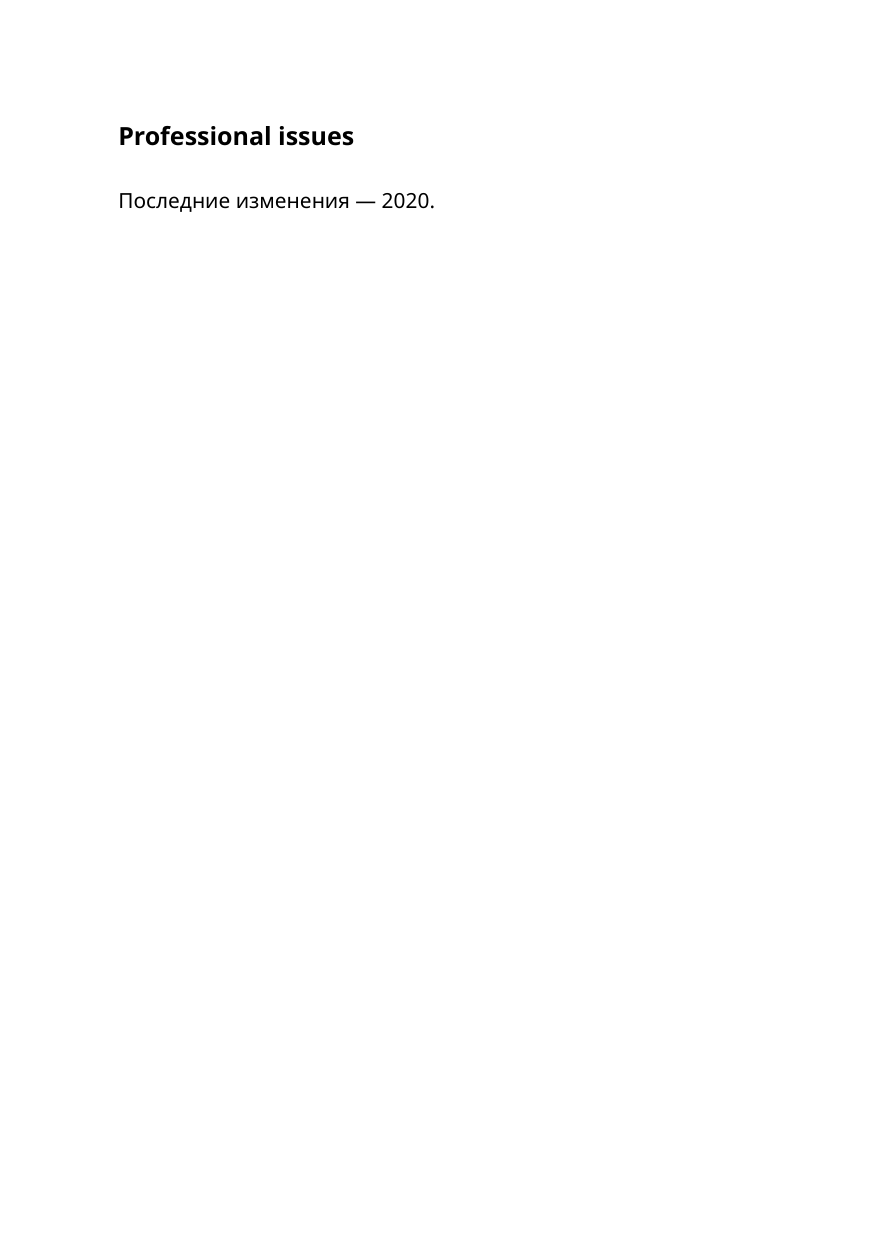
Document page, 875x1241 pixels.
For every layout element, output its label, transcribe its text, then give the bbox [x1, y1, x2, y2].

text Последние изменения — 2020. [118, 186, 756, 215]
text Professional issues [118, 118, 756, 152]
